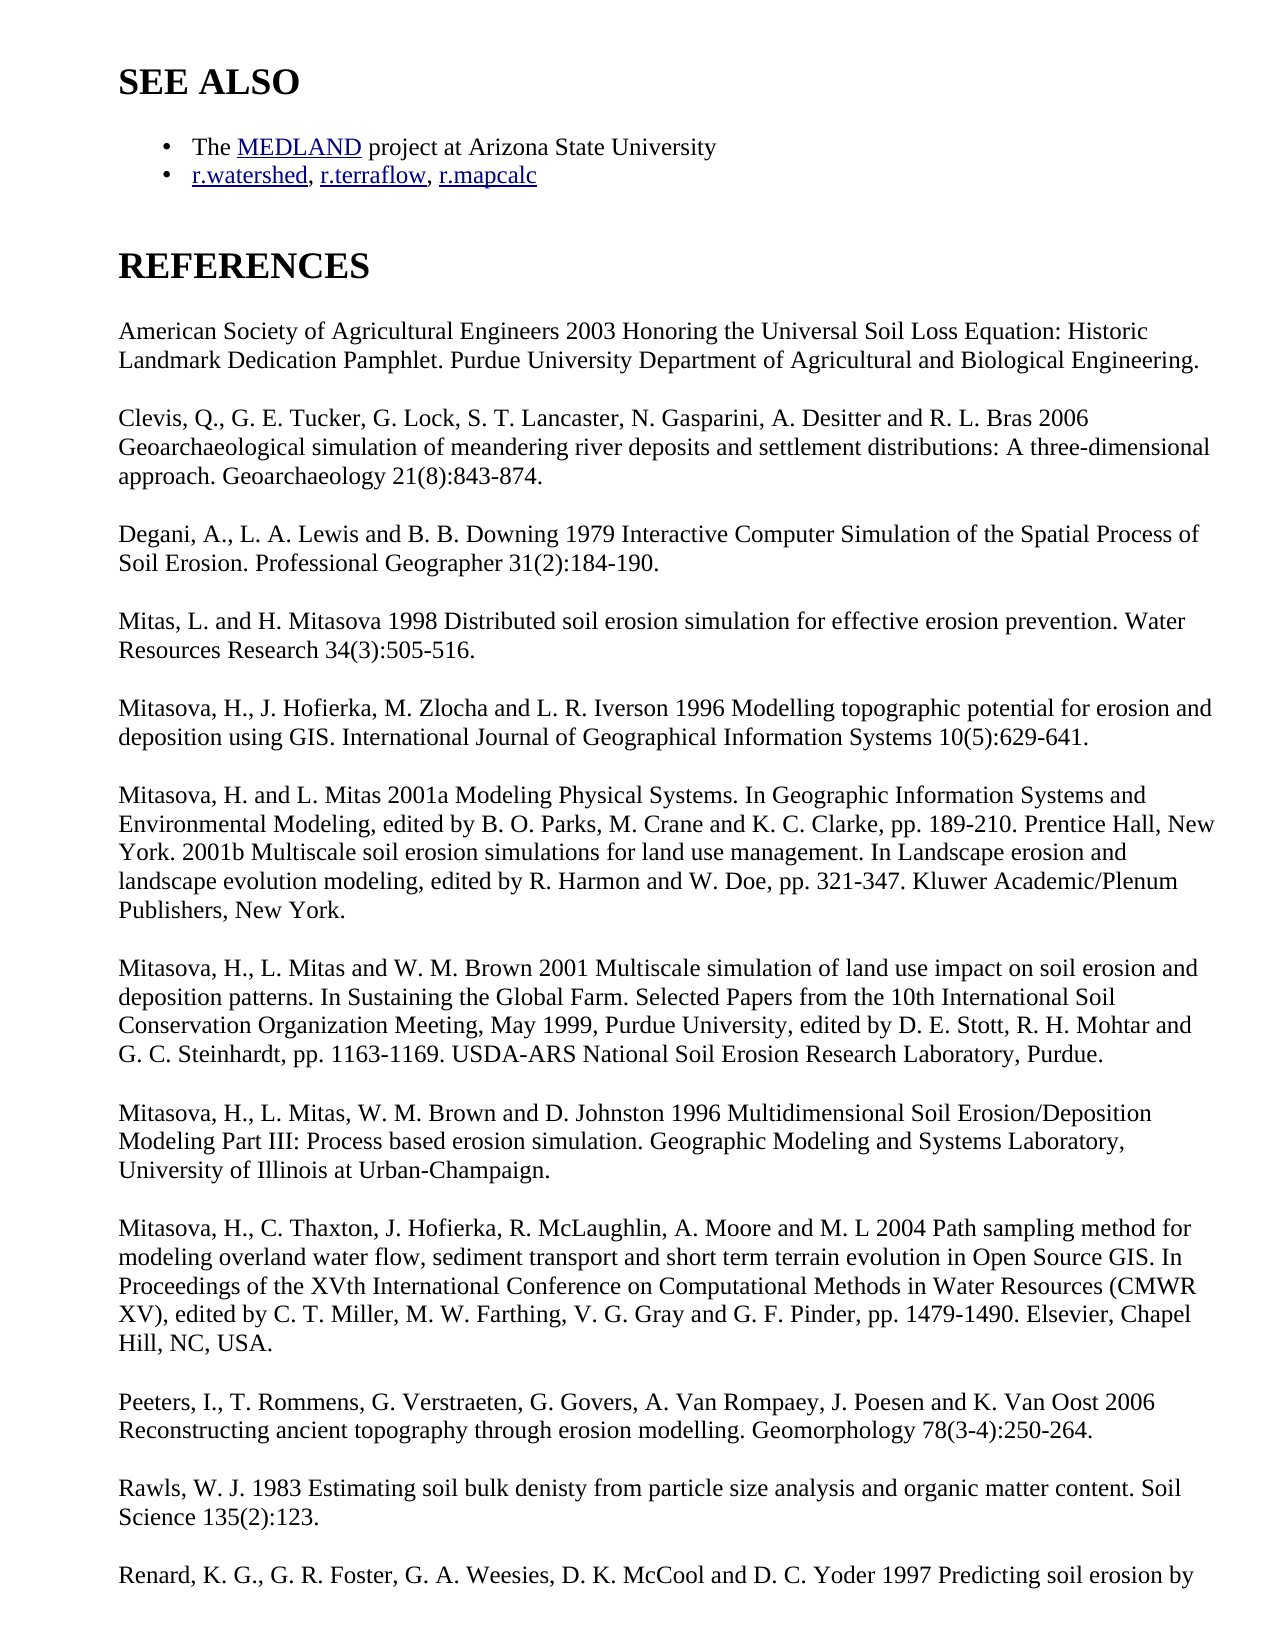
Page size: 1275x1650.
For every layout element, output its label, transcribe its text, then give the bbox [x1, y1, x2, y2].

text Mitasova, H., L. Mitas and W. M. Brown 2001 Multiscale simulation of land use impact on soil erosion and deposition patterns. In Sustaining the Global Farm. Selected Papers from the 10th International Soil Conservation Organization Meeting, May 1999, Purdue University, edited by D. E. Stott, R. H. Mohtar and G. C. Steinhardt, pp. 1163-1169. USDA-ARS National Soil Erosion Research Laboratory, Purdue. [118, 953, 1216, 1068]
list The MEDLAND project at Arizona State University [162, 132, 1216, 160]
text Degani, A., L. A. Lewis and B. B. Downing 1979 Interactive Computer Simulation of the Spatial Process of Soil Erosion. Professional Geographer 31(2):184-190. [118, 519, 1216, 576]
text American Society of Agricultural Engineers 2003 Honoring the Universal Soil Loss Equation: Historic Landmark Dedication Pamphlet. Purdue University Department of Agricultural and Biological Engineering. [118, 316, 1216, 374]
subtitle REFERENCES [118, 244, 1216, 287]
text Mitasova, H., L. Mitas, W. M. Brown and D. Johnston 1996 Multidimensional Soil Erosion/Deposition Modeling Part III: Process based erosion simulation. Geographic Modeling and Systems Laboratory, University of Illinois at Urban-Champaign. [118, 1098, 1216, 1184]
text Mitasova, H. and L. Mitas 2001a Modeling Physical Systems. In Geographic Information Systems and Environmental Modeling, edited by B. O. Parks, M. Crane and K. C. Clarke, pp. 189-210. Prentice Hall, New York. 2001b Multiscale soil erosion simulations for land use management. In Landscape erosion and landscape evolution modeling, edited by R. Harmon and W. Doe, pp. 321-347. Kluwer Academic/Plenum Publishers, New York. [118, 780, 1216, 924]
subtitle SEE ALSO [118, 59, 1216, 102]
text Clevis, Q., G. E. Tucker, G. Lock, S. T. Lancaster, N. Gasparini, A. Desitter and R. L. Bras 2006 Geoarchaeological simulation of meandering river deposits and settlement distributions: A three-dimensional approach. Geoarchaeology 21(8):843-874. [118, 403, 1216, 489]
text Mitas, L. and H. Mitasova 1998 Distributed soil erosion simulation for effective erosion prevention. Water Resources Research 34(3):505-516. [118, 606, 1216, 663]
text Mitasova, H., J. Hofierka, M. Zlocha and L. R. Iverson 1996 Modelling topographic potential for erosion and deposition using GIS. International Journal of Geographical Information Systems 10(5):629-641. [118, 693, 1216, 750]
text Mitasova, H., C. Thaxton, J. Hofierka, R. McLaughlin, A. Moore and M. L 2004 Path sampling method for modeling overland water flow, sediment transport and short term terrain evolution in Open Source GIS. In Proceedings of the XVth International Conference on Computational Methods in Water Resources (CMWR XV), edited by C. T. Miller, M. W. Farthing, V. G. Gray and G. F. Pinder, pp. 1479-1490. Elsevier, Chapel Hill, NC, USA. [118, 1213, 1216, 1357]
text Renard, K. G., G. R. Foster, G. A. Weesies, D. K. McCool and D. C. Yoder 1997 Predicting soil erosion by [118, 1561, 1216, 1589]
text Peeters, I., T. Rommens, G. Verstraeten, G. Govers, A. Van Rompaey, J. Poesen and K. Van Oost 2006 Reconstructing ancient topography through erosion modelling. Geomorphology 78(3-4):250-264. [118, 1387, 1216, 1444]
list r.watershed, r.terraflow, r.mapcalc [162, 160, 1216, 189]
text Rawls, W. J. 1983 Estimating soil bulk denisty from particle size analysis and organic matter content. Soil Science 135(2):123. [118, 1473, 1216, 1531]
